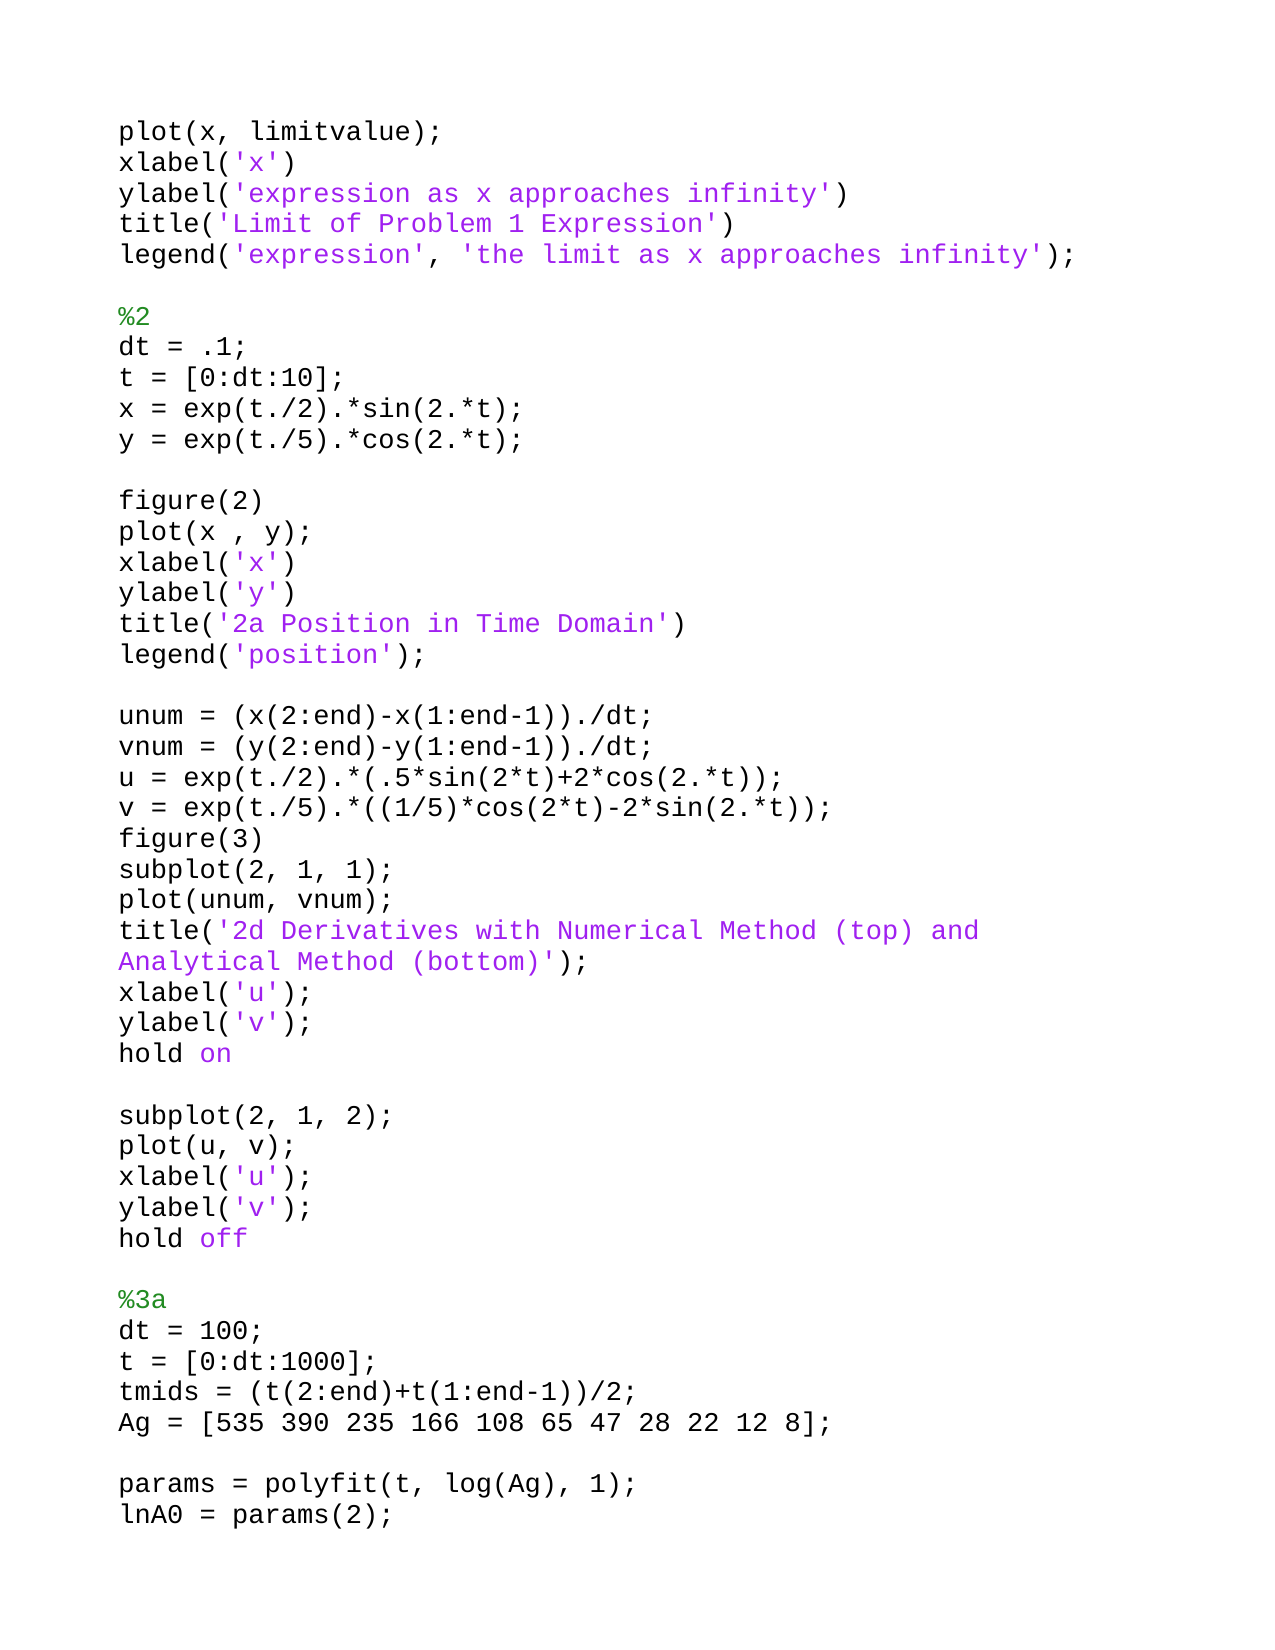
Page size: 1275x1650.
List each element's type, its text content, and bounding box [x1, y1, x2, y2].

text dt = .1; [118, 333, 1157, 364]
text subplot(2, 1, 2); [118, 1101, 1157, 1132]
text plot(u, v); [118, 1132, 1157, 1163]
text plot(x, limitvalue); [118, 118, 1157, 149]
text hold off [118, 1224, 1157, 1255]
text legend('position'); [118, 641, 1157, 671]
text lnA0 = params(2); [118, 1501, 1157, 1532]
text figure(2) [118, 487, 1157, 518]
text xlabel('x') [118, 548, 1157, 579]
text y = exp(t./5).*cos(2.*t); [118, 425, 1157, 456]
text hold on [118, 1040, 1157, 1071]
text unum = (x(2:end)-x(1:end-1))./dt; [118, 702, 1157, 733]
text ylabel('y') [118, 579, 1157, 610]
text plot(x , y); [118, 518, 1157, 548]
text v = exp(t./5).*((1/5)*cos(2*t)-2*sin(2.*t)); [118, 794, 1157, 825]
text subplot(2, 1, 1); [118, 856, 1157, 886]
text xlabel('x') [118, 149, 1157, 179]
text tmids = (t(2:end)+t(1:end-1))/2; [118, 1378, 1157, 1409]
text title('2a Position in Time Domain') [118, 610, 1157, 641]
text vnum = (y(2:end)-y(1:end-1))./dt; [118, 733, 1157, 763]
text title('Limit of Problem 1 Expression') [118, 210, 1157, 241]
text ylabel('expression as x approaches infinity') [118, 179, 1157, 210]
text t = [0:dt:1000]; [118, 1347, 1157, 1378]
text figure(3) [118, 825, 1157, 856]
text Ag = [535 390 235 166 108 65 47 28 22 12 8]; [118, 1409, 1157, 1439]
text dt = 100; [118, 1317, 1157, 1347]
text u = exp(t./2).*(.5*sin(2*t)+2*cos(2.*t)); [118, 763, 1157, 794]
text title('2d Derivatives with Numerical Method (top) and Analytical Method (bottom)'); [118, 917, 1157, 978]
text ylabel('v'); [118, 1009, 1157, 1040]
text plot(unum, vnum); [118, 886, 1157, 917]
text %3a [118, 1286, 1157, 1317]
text xlabel('u'); [118, 1163, 1157, 1194]
text ylabel('v'); [118, 1194, 1157, 1224]
text legend('expression', 'the limit as x approaches infinity'); [118, 241, 1157, 272]
text %2 [118, 302, 1157, 333]
text x = exp(t./2).*sin(2.*t); [118, 395, 1157, 425]
text params = polyfit(t, log(Ag), 1); [118, 1470, 1157, 1501]
text xlabel('u'); [118, 978, 1157, 1009]
text t = [0:dt:10]; [118, 364, 1157, 395]
